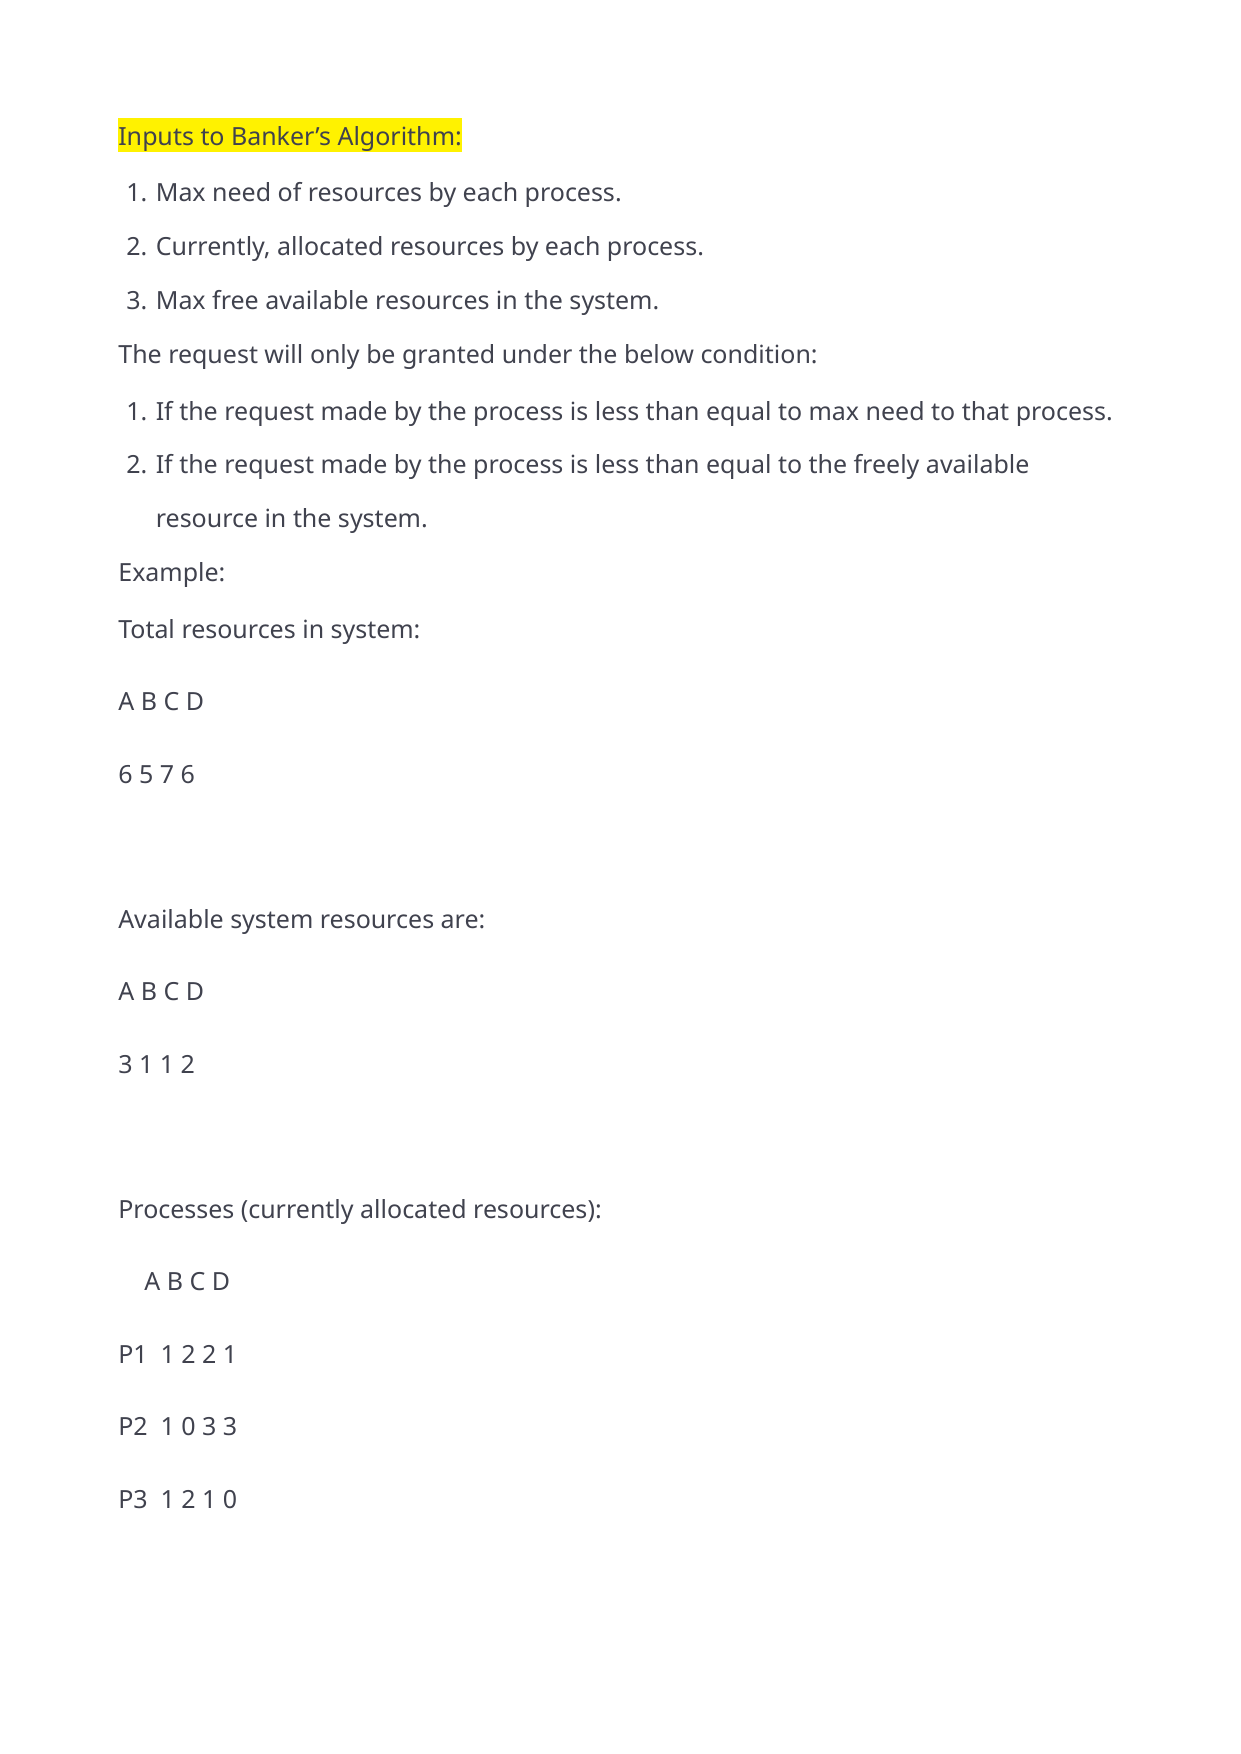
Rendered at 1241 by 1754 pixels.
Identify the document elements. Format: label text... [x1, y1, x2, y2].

list Max free available resources in the system. [156, 282, 1122, 317]
list If the request made by the process is less than equal to the freely available resource in the system. [156, 447, 1122, 535]
text P1 1 2 2 1 [118, 1336, 1122, 1370]
text P3 1 2 1 0 [118, 1481, 1122, 1515]
text 3 1 1 2 [118, 1046, 1122, 1080]
text The request will only be granted under the below condition: [118, 336, 1122, 370]
text Processes (currently allocated resources): [118, 1191, 1122, 1225]
text Example: [118, 554, 1122, 588]
text 6 5 7 6 [118, 756, 1122, 790]
text Available system resources are: [118, 901, 1122, 935]
text P2 1 0 3 3 [118, 1409, 1122, 1443]
list Currently, allocated resources by each process. [156, 229, 1122, 263]
list Max need of resources by each process. [156, 175, 1122, 209]
text Total resources in system: [118, 611, 1122, 645]
text A B C D [118, 974, 1122, 1008]
text A B C D [118, 1264, 1122, 1298]
text Inputs to Banker’s Algorithm: [118, 118, 1122, 152]
list If the request made by the process is less than equal to max need to that process. [156, 393, 1122, 427]
text A B C D [118, 684, 1122, 718]
